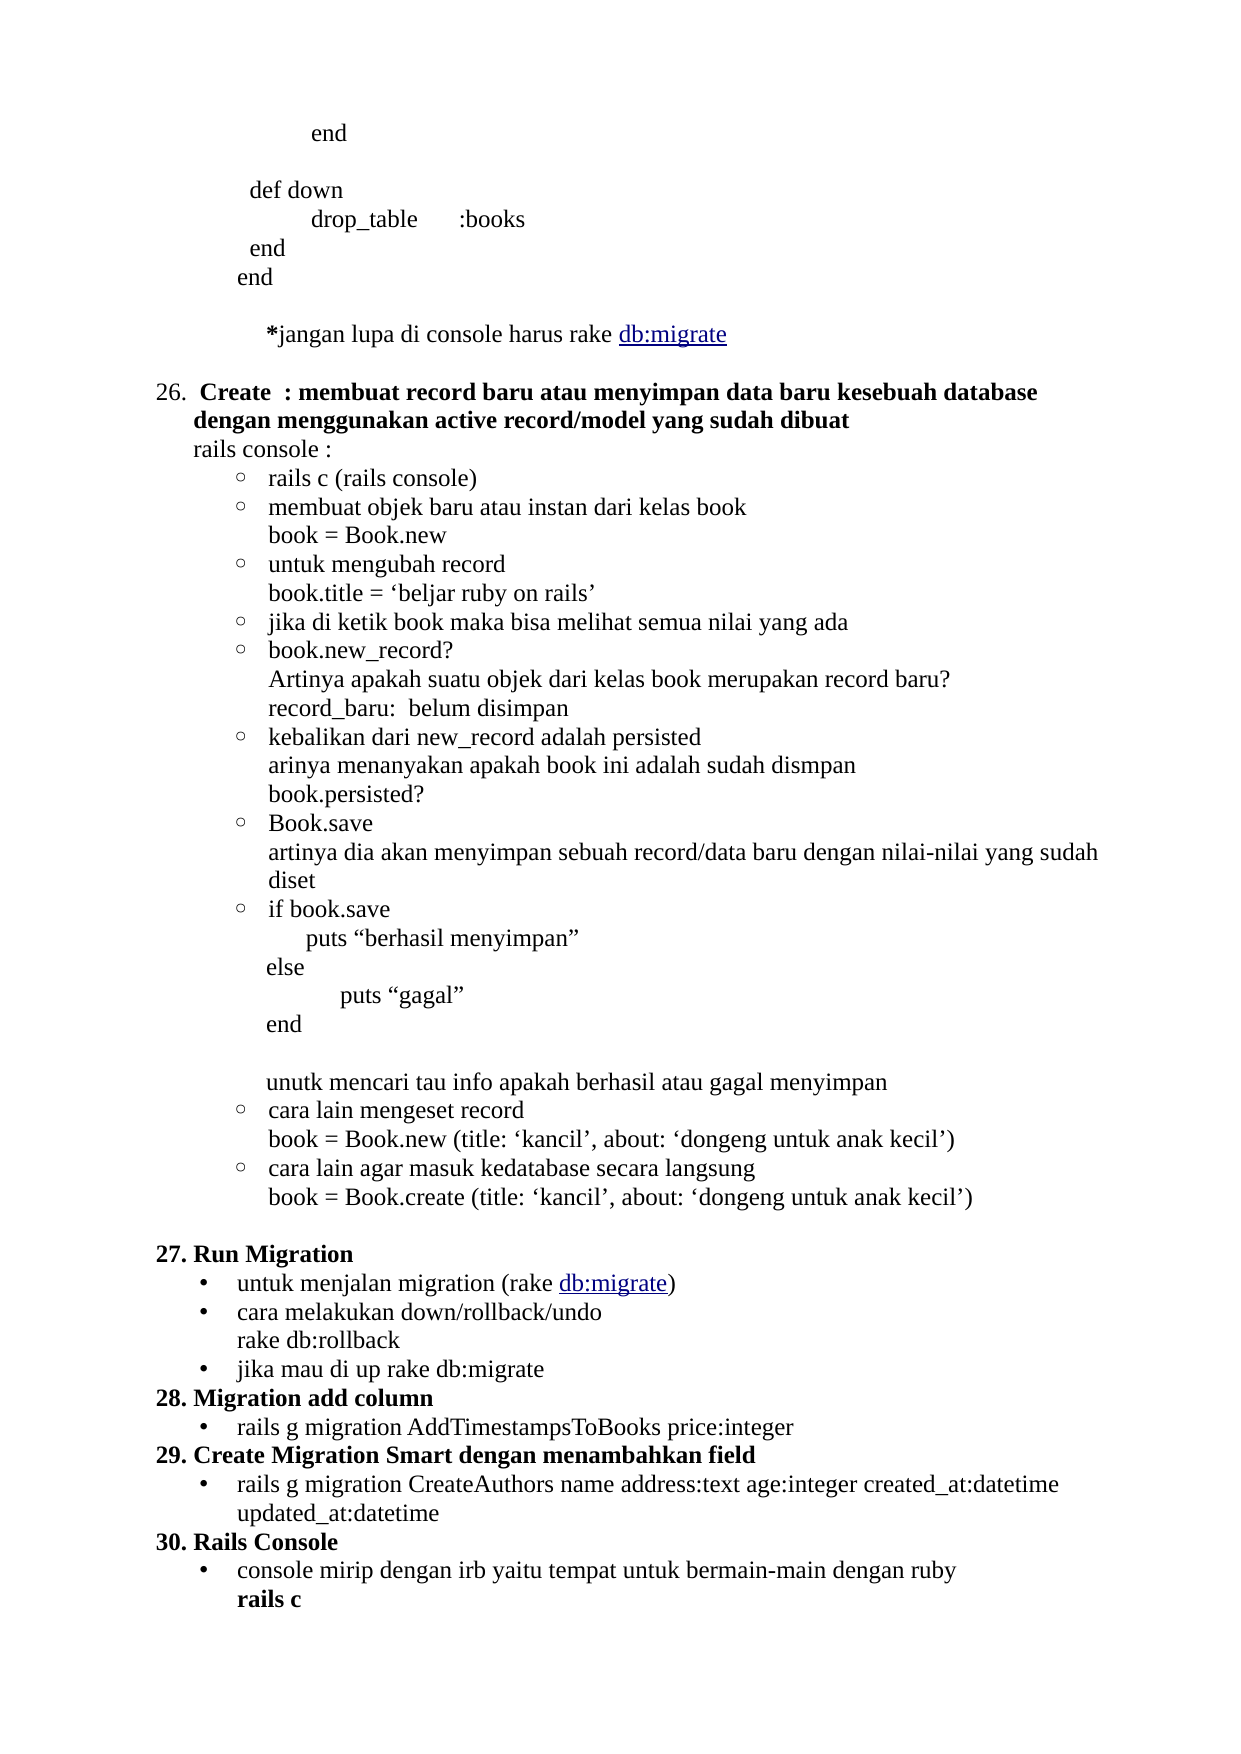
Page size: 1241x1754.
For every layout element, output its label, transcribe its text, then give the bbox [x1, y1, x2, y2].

text else [118, 952, 1122, 981]
list rails c [199, 1584, 1122, 1613]
list rails g migration CreateAuthors name address:text age:integer created_at:datetime updated_at:datetime [199, 1469, 1122, 1527]
list book = Book.new [231, 521, 1122, 549]
text puts “gagal” [118, 981, 1122, 1009]
list cara lain agar masuk kedatabase secara langsung [231, 1153, 1122, 1182]
list untuk menjalan migration (rake db:migrate) [199, 1268, 1122, 1297]
list rails console : [156, 434, 1122, 463]
list kebalikan dari new_record adalah persisted [231, 722, 1122, 751]
text unutk mencari tau info apakah berhasil atau gagal menyimpan [118, 1067, 1122, 1096]
list Create : membuat record baru atau menyimpan data baru kesebuah database dengan menggunakan active record/model yang sudah dibuat [156, 377, 1122, 434]
list end [199, 262, 1122, 291]
list Book.save [231, 808, 1122, 837]
list rake db:rollback [199, 1326, 1122, 1354]
text end [118, 1009, 1122, 1038]
list rails g migration AddTimestampsToBooks price:integer [199, 1412, 1122, 1441]
list book = Book.new (title: ‘kancil’, about: ‘dongeng untuk anak kecil’) [231, 1124, 1122, 1153]
list drop_table :books [199, 204, 1122, 233]
list jika mau di up rake db:migrate [199, 1354, 1122, 1383]
list puts “berhasil menyimpan” [268, 923, 1122, 952]
text *jangan lupa di console harus rake db:migrate [118, 319, 1122, 348]
list jika di ketik book maka bisa melihat semua nilai yang ada [231, 607, 1122, 636]
list cara lain mengeset record [231, 1096, 1122, 1124]
list end [199, 118, 1122, 147]
list book.new_record? [231, 636, 1122, 664]
list book = Book.create (title: ‘kancil’, about: ‘dongeng untuk anak kecil’) [231, 1182, 1122, 1211]
list if book.save [231, 894, 1122, 923]
list Create Migration Smart dengan menambahkan field [156, 1441, 1122, 1469]
list end [199, 233, 1122, 262]
list book.persisted? [231, 779, 1122, 808]
list membuat objek baru atau instan dari kelas book [231, 492, 1122, 521]
list def down [199, 176, 1122, 204]
list console mirip dengan irb yaitu tempat untuk bermain-main dengan ruby [199, 1556, 1122, 1584]
list arinya menanyakan apakah book ini adalah sudah dismpan [231, 751, 1122, 779]
list book.title = ‘beljar ruby on rails’ [231, 578, 1122, 607]
list Artinya apakah suatu objek dari kelas book merupakan record baru? [231, 664, 1122, 693]
list Migration add column [156, 1383, 1122, 1412]
list record_baru: belum disimpan [231, 693, 1122, 722]
list Rails Console [156, 1527, 1122, 1556]
list rails c (rails console) [231, 463, 1122, 492]
list artinya dia akan menyimpan sebuah record/data baru dengan nilai-nilai yang sudah diset [231, 837, 1122, 894]
list cara melakukan down/rollback/undo [199, 1297, 1122, 1326]
list Run Migration [156, 1239, 1122, 1268]
list untuk mengubah record [231, 549, 1122, 578]
